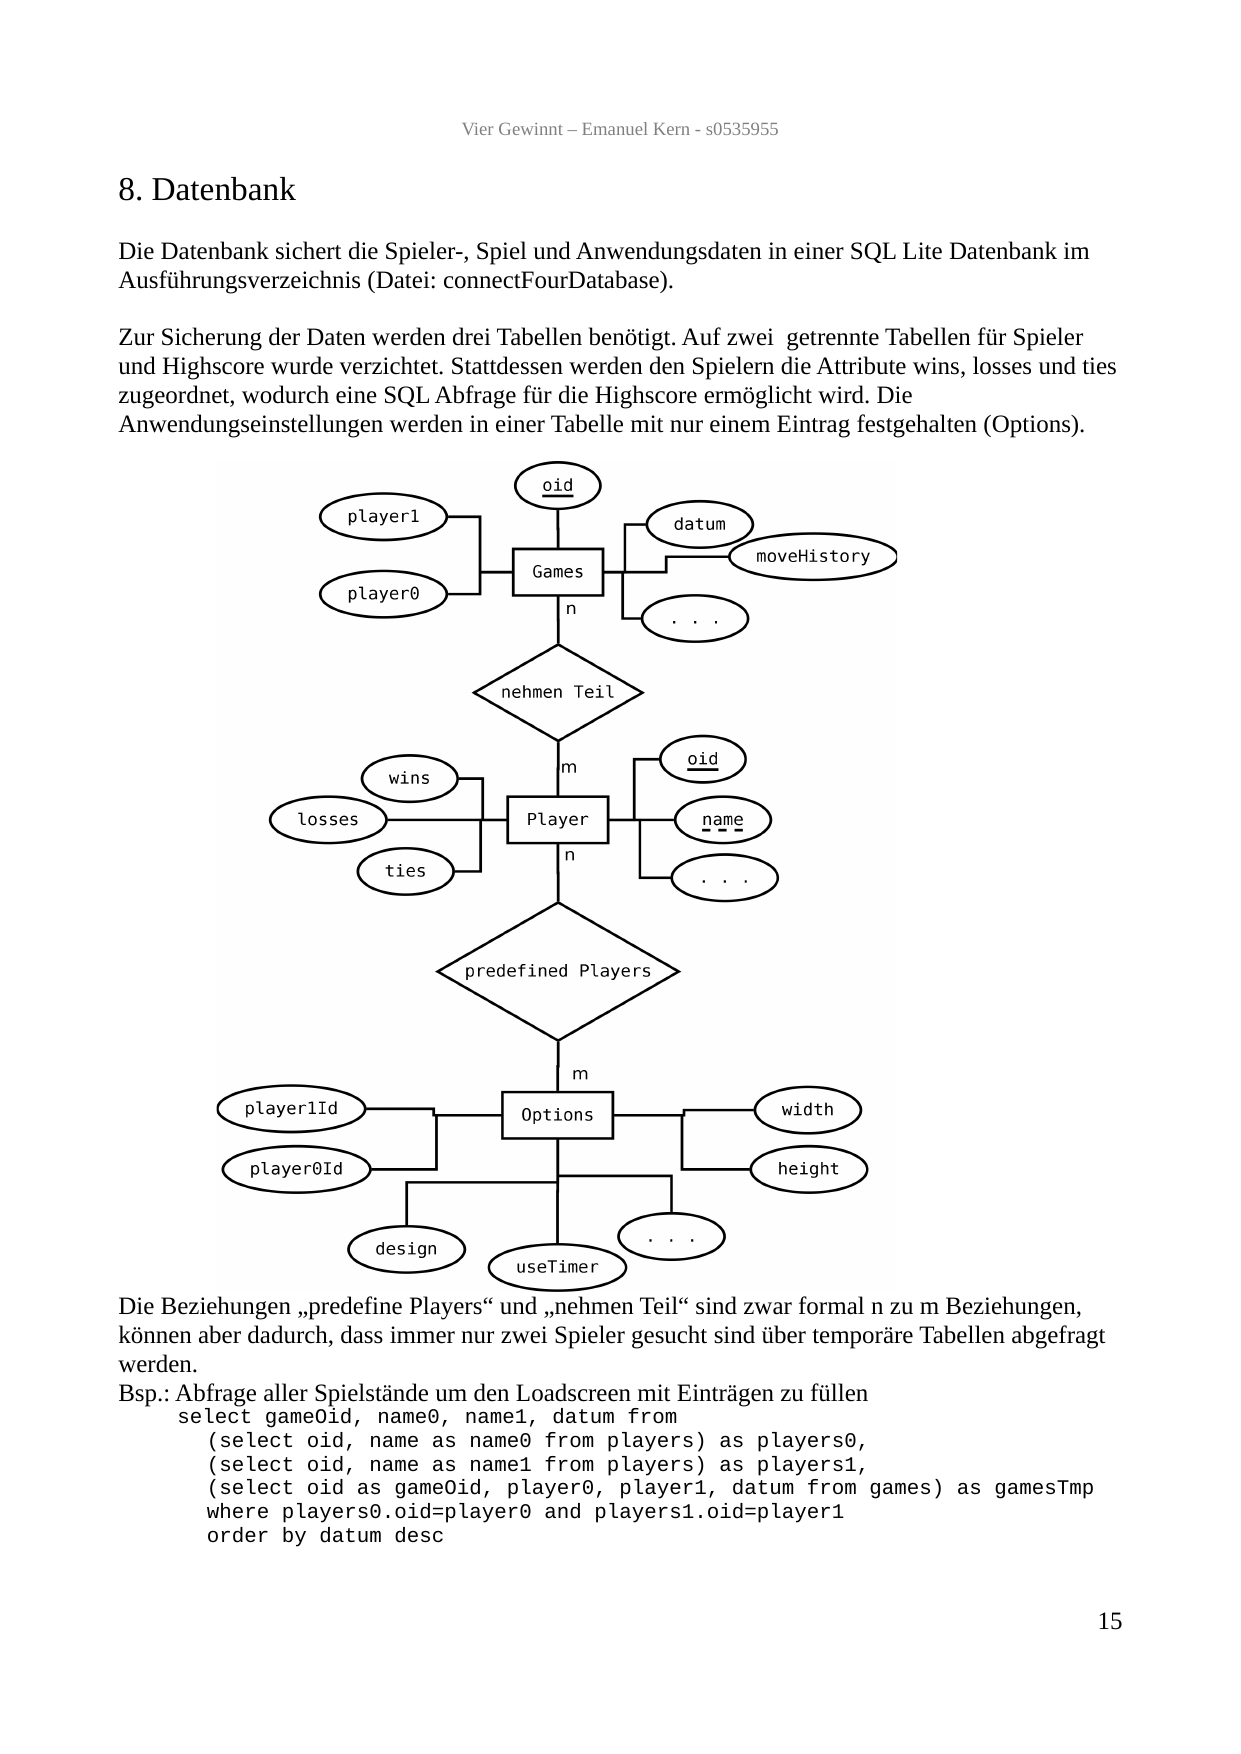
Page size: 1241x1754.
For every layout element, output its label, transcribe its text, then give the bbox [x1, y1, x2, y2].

text 8. Datenbank [118, 169, 1122, 207]
text (select oid as gameOid, player0, player1, datum from games) as gamesTmp [177, 1477, 1122, 1501]
text Bsp.: Abfrage aller Spielstände um den Loadscreen mit Einträgen zu füllen [118, 1378, 1122, 1406]
text select gameOid, name0, name1, datum from [177, 1406, 1122, 1430]
picture [216, 461, 898, 1292]
text order by datum desc [177, 1524, 1122, 1548]
text Zur Sicherung der Daten werden drei Tabellen benötigt. Auf zwei getrennte Tabellen für Spieler und Highscore wurde verzichtet. Stattdessen werden den Spielern die Attribute wins, losses und ties zugeordnet, wodurch eine SQL Abfrage für die Highscore ermöglicht wird. Die Anwendungseinstellungen werden in einer Tabelle mit nur einem Eintrag festgehalten (Options). [118, 322, 1122, 437]
text Die Beziehungen „predefine Players“ und „nehmen Teil“ sind zwar formal n zu m Beziehungen, können aber dadurch, dass immer nur zwei Spieler gesucht sind über temporäre Tabellen abgefragt werden. [118, 437, 1122, 1378]
text (select oid, name as name0 from players) as players0, [177, 1430, 1122, 1454]
text where players0.oid=player0 and players1.oid=player1 [177, 1501, 1122, 1524]
text Die Datenbank sichert die Spieler-, Spiel und Anwendungsdaten in einer SQL Lite Datenbank im Ausführungsverzeichnis (Datei: connectFourDatabase). [118, 236, 1122, 294]
text (select oid, name as name1 from players) as players1, [177, 1454, 1122, 1477]
